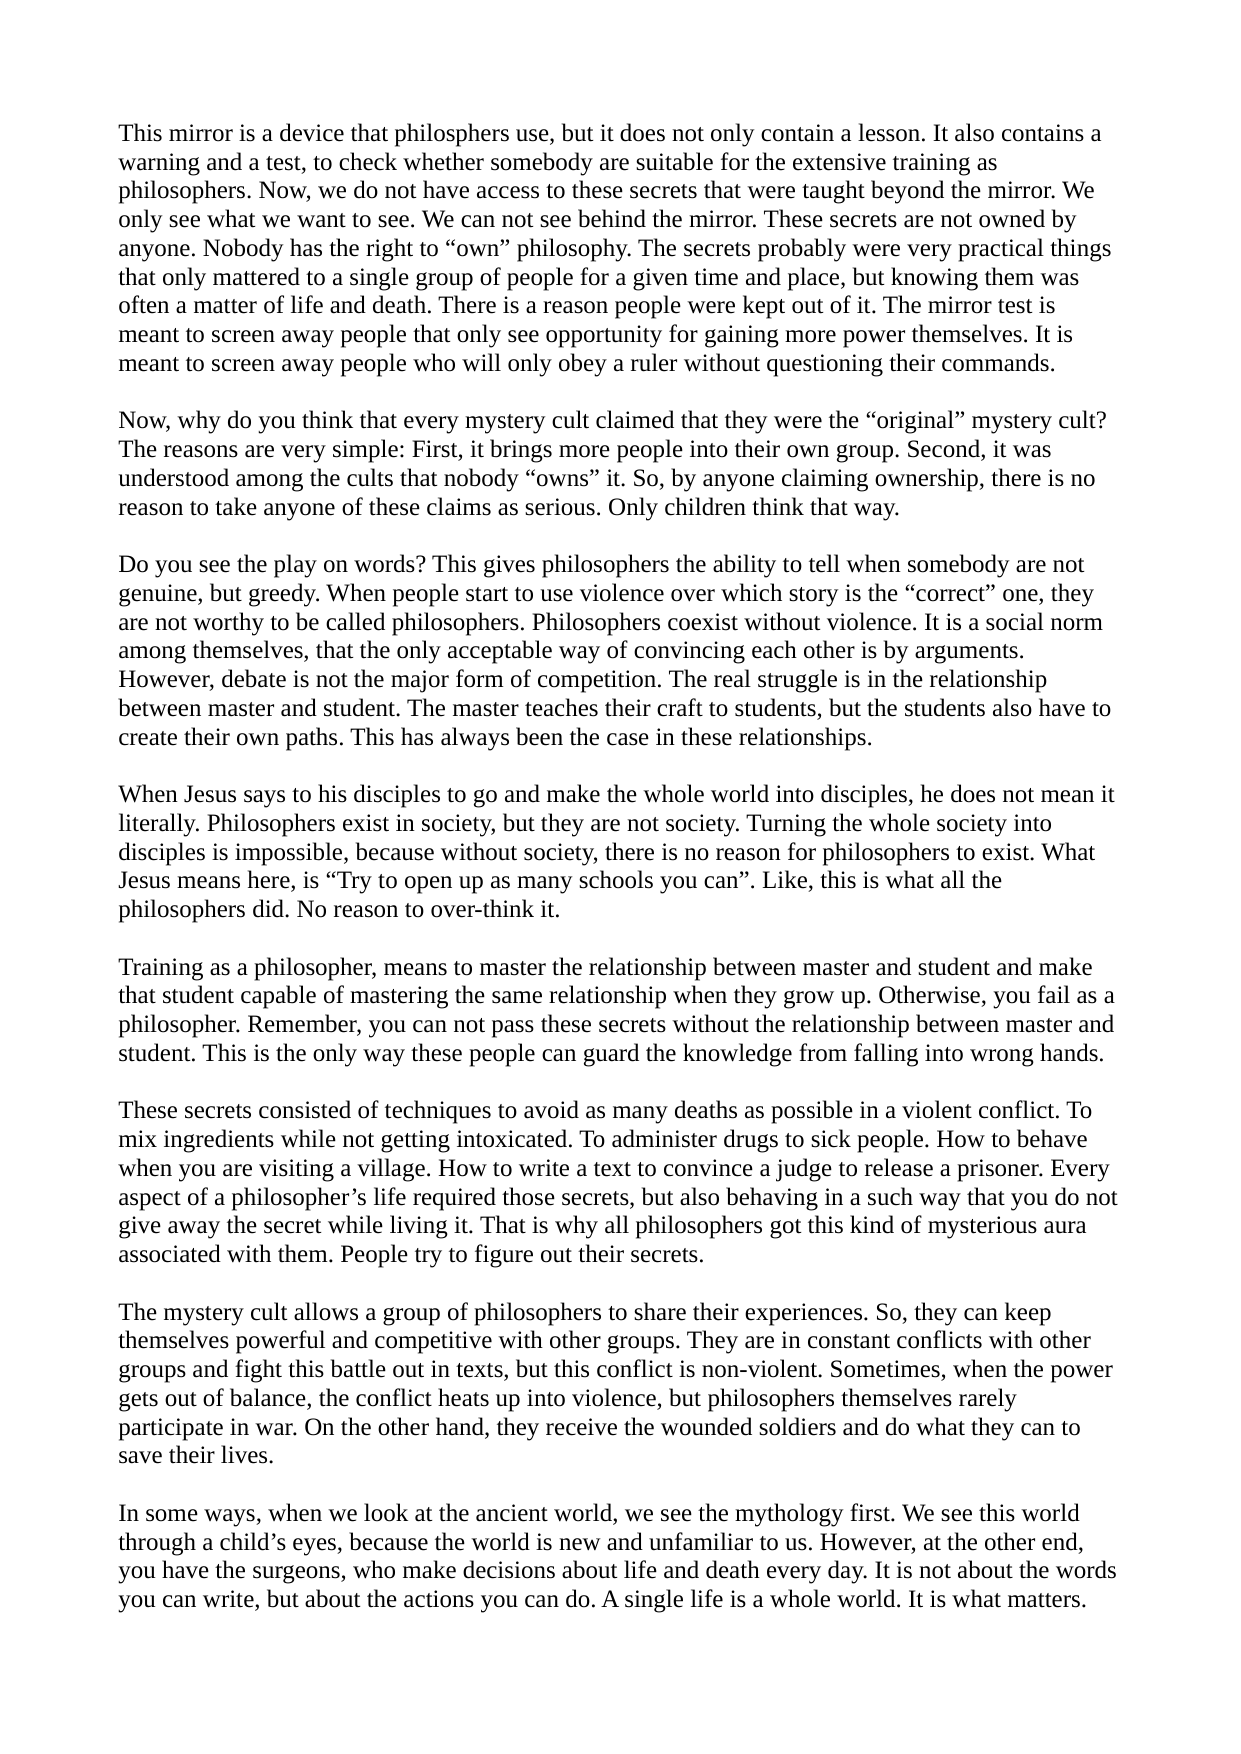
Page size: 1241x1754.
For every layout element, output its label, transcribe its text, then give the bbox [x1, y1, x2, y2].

text Now, why do you think that every mystery cult claimed that they were the “original” mystery cult? The reasons are very simple: First, it brings more people into their own group. Second, it was understood among the cults that nobody “owns” it. So, by anyone claiming ownership, there is no reason to take anyone of these claims as serious. Only children think that way. [118, 406, 1122, 521]
text In some ways, when we look at the ancient world, we see the mythology first. We see this world through a child’s eyes, because the world is new and unfamiliar to us. However, at the other end, you have the surgeons, who make decisions about life and death every day. It is not about the words you can write, but about the actions you can do. A single life is a whole world. It is what matters. [118, 1498, 1122, 1613]
text Training as a philosopher, means to master the relationship between master and student and make that student capable of mastering the same relationship when they grow up. Otherwise, you fail as a philosopher. Remember, you can not pass these secrets without the relationship between master and student. This is the only way these people can guard the knowledge from falling into wrong hands. [118, 952, 1122, 1067]
text These secrets consisted of techniques to avoid as many deaths as possible in a violent conflict. To mix ingredients while not getting intoxicated. To administer drugs to sick people. How to behave when you are visiting a village. How to write a text to convince a judge to release a prisoner. Every aspect of a philosopher’s life required those secrets, but also behaving in a such way that you do not give away the secret while living it. That is why all philosophers got this kind of mysterious aura associated with them. People try to figure out their secrets. [118, 1096, 1122, 1268]
text This mirror is a device that philosphers use, but it does not only contain a lesson. It also contains a warning and a test, to check whether somebody are suitable for the extensive training as philosophers. Now, we do not have access to these secrets that were taught beyond the mirror. We only see what we want to see. We can not see behind the mirror. These secrets are not owned by anyone. Nobody has the right to “own” philosophy. The secrets probably were very practical things that only mattered to a single group of people for a given time and place, but knowing them was often a matter of life and death. There is a reason people were kept out of it. The mirror test is meant to screen away people that only see opportunity for gaining more power themselves. It is meant to screen away people who will only obey a ruler without questioning their commands. [118, 118, 1122, 377]
text The mystery cult allows a group of philosophers to share their experiences. So, they can keep themselves powerful and competitive with other groups. They are in constant conflicts with other groups and fight this battle out in texts, but this conflict is non-violent. Sometimes, when the power gets out of balance, the conflict heats up into violence, but philosophers themselves rarely participate in war. On the other hand, they receive the wounded soldiers and do what they can to save their lives. [118, 1297, 1122, 1469]
text Do you see the play on words? This gives philosophers the ability to tell when somebody are not genuine, but greedy. When people start to use violence over which story is the “correct” one, they are not worthy to be called philosophers. Philosophers coexist without violence. It is a social norm among themselves, that the only acceptable way of convincing each other is by arguments. However, debate is not the major form of competition. The real struggle is in the relationship between master and student. The master teaches their craft to students, but the students also have to create their own paths. This has always been the case in these relationships. [118, 549, 1122, 751]
text When Jesus says to his disciples to go and make the whole world into disciples, he does not mean it literally. Philosophers exist in society, but they are not society. Turning the whole society into disciples is impossible, because without society, there is no reason for philosophers to exist. What Jesus means here, is “Try to open up as many schools you can”. Like, this is what all the philosophers did. No reason to over-think it. [118, 779, 1122, 923]
